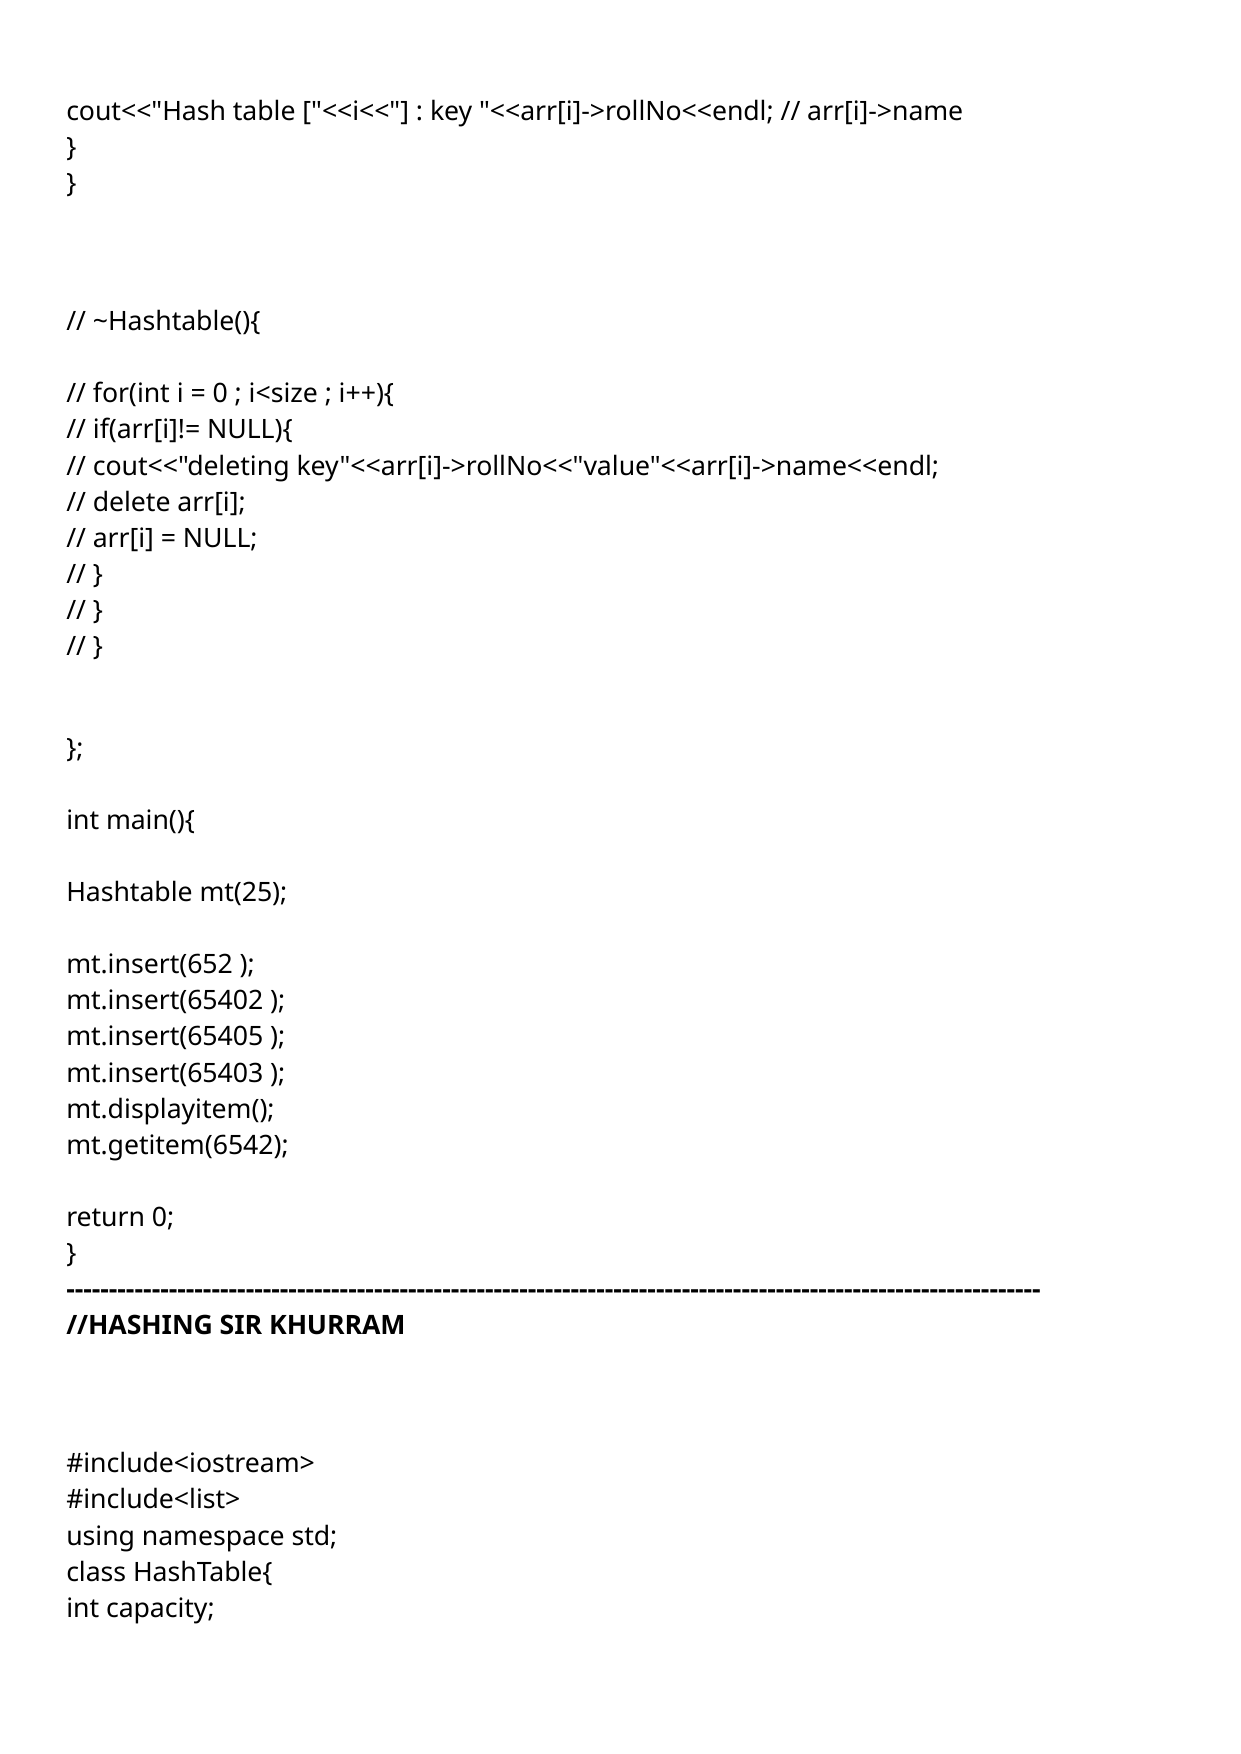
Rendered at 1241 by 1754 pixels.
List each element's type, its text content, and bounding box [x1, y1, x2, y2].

text // cout<<"deleting key"<<arr[i]->rollNo<<"value"<<arr[i]->name<<endl; [66, 447, 1122, 483]
text // } [66, 627, 1122, 663]
text cout<<"Hash table ["<<i<<"] : key "<<arr[i]->rollNo<<endl; // arr[i]->name [66, 92, 1122, 128]
text } [66, 1234, 1122, 1270]
text // delete arr[i]; [66, 483, 1122, 519]
text using namespace std; [66, 1517, 1122, 1553]
text mt.insert(65405 ); [66, 1017, 1122, 1053]
text // } [66, 591, 1122, 627]
text #include<iostream> [66, 1444, 1122, 1480]
text // for(int i = 0 ; i<size ; i++){ [66, 374, 1122, 410]
text } [66, 128, 1122, 164]
text // arr[i] = NULL; [66, 519, 1122, 555]
text int capacity; [66, 1589, 1122, 1625]
text // ~Hashtable(){ [66, 302, 1122, 338]
text mt.getitem(6542); [66, 1126, 1122, 1162]
text Hashtable mt(25); [66, 873, 1122, 909]
text #include<list> [66, 1480, 1122, 1517]
text mt.insert(652 ); [66, 945, 1122, 981]
text class HashTable{ [66, 1553, 1122, 1589]
text mt.insert(65402 ); [66, 981, 1122, 1017]
text }; [66, 729, 1122, 765]
text // if(arr[i]!= NULL){ [66, 410, 1122, 447]
text mt.insert(65403 ); [66, 1053, 1122, 1090]
text mt.displayitem(); [66, 1090, 1122, 1126]
text // } [66, 555, 1122, 591]
text ------------------------------------------------------------------------------------------------------------------ [66, 1270, 1122, 1306]
text return 0; [66, 1198, 1122, 1234]
text //HASHING SIR KHURRAM [66, 1306, 1122, 1342]
text int main(){ [66, 801, 1122, 837]
text } [66, 164, 1122, 200]
